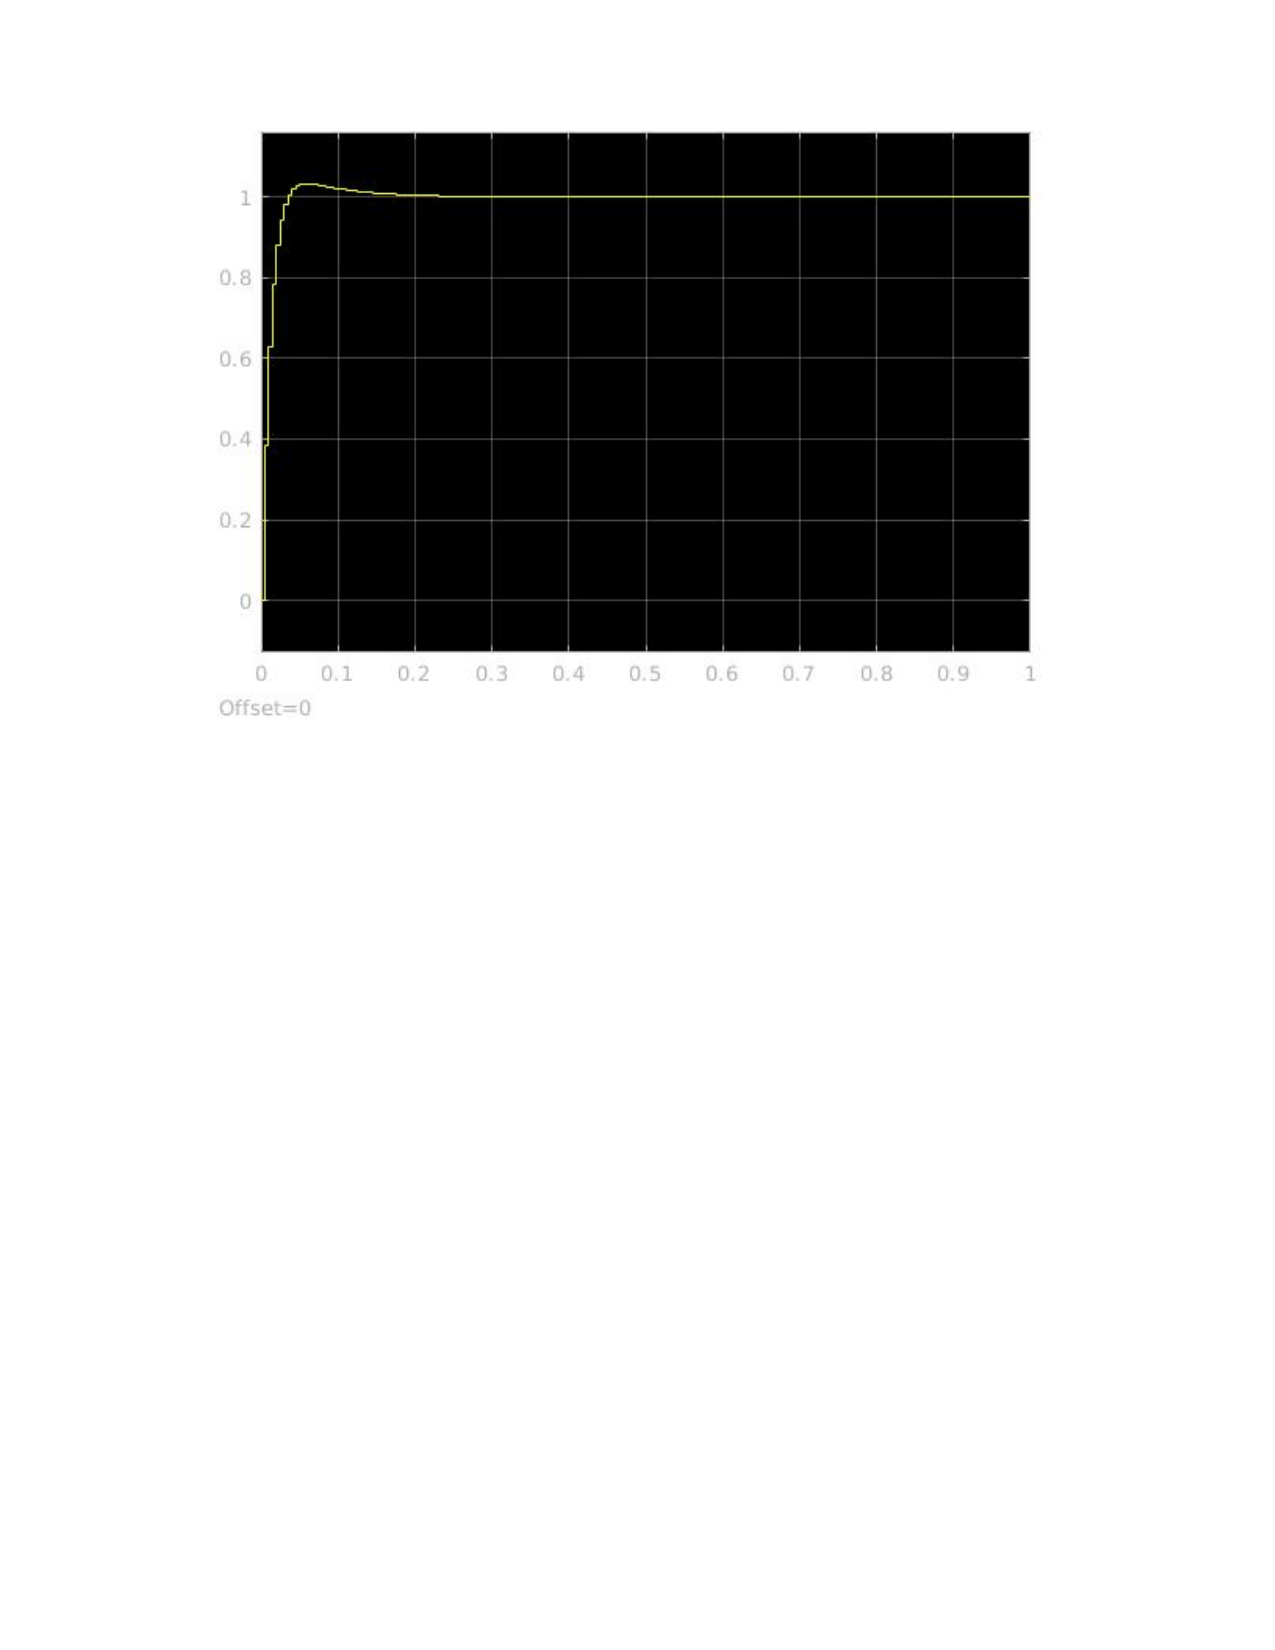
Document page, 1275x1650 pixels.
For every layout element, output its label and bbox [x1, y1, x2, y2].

picture [216, 118, 1059, 728]
